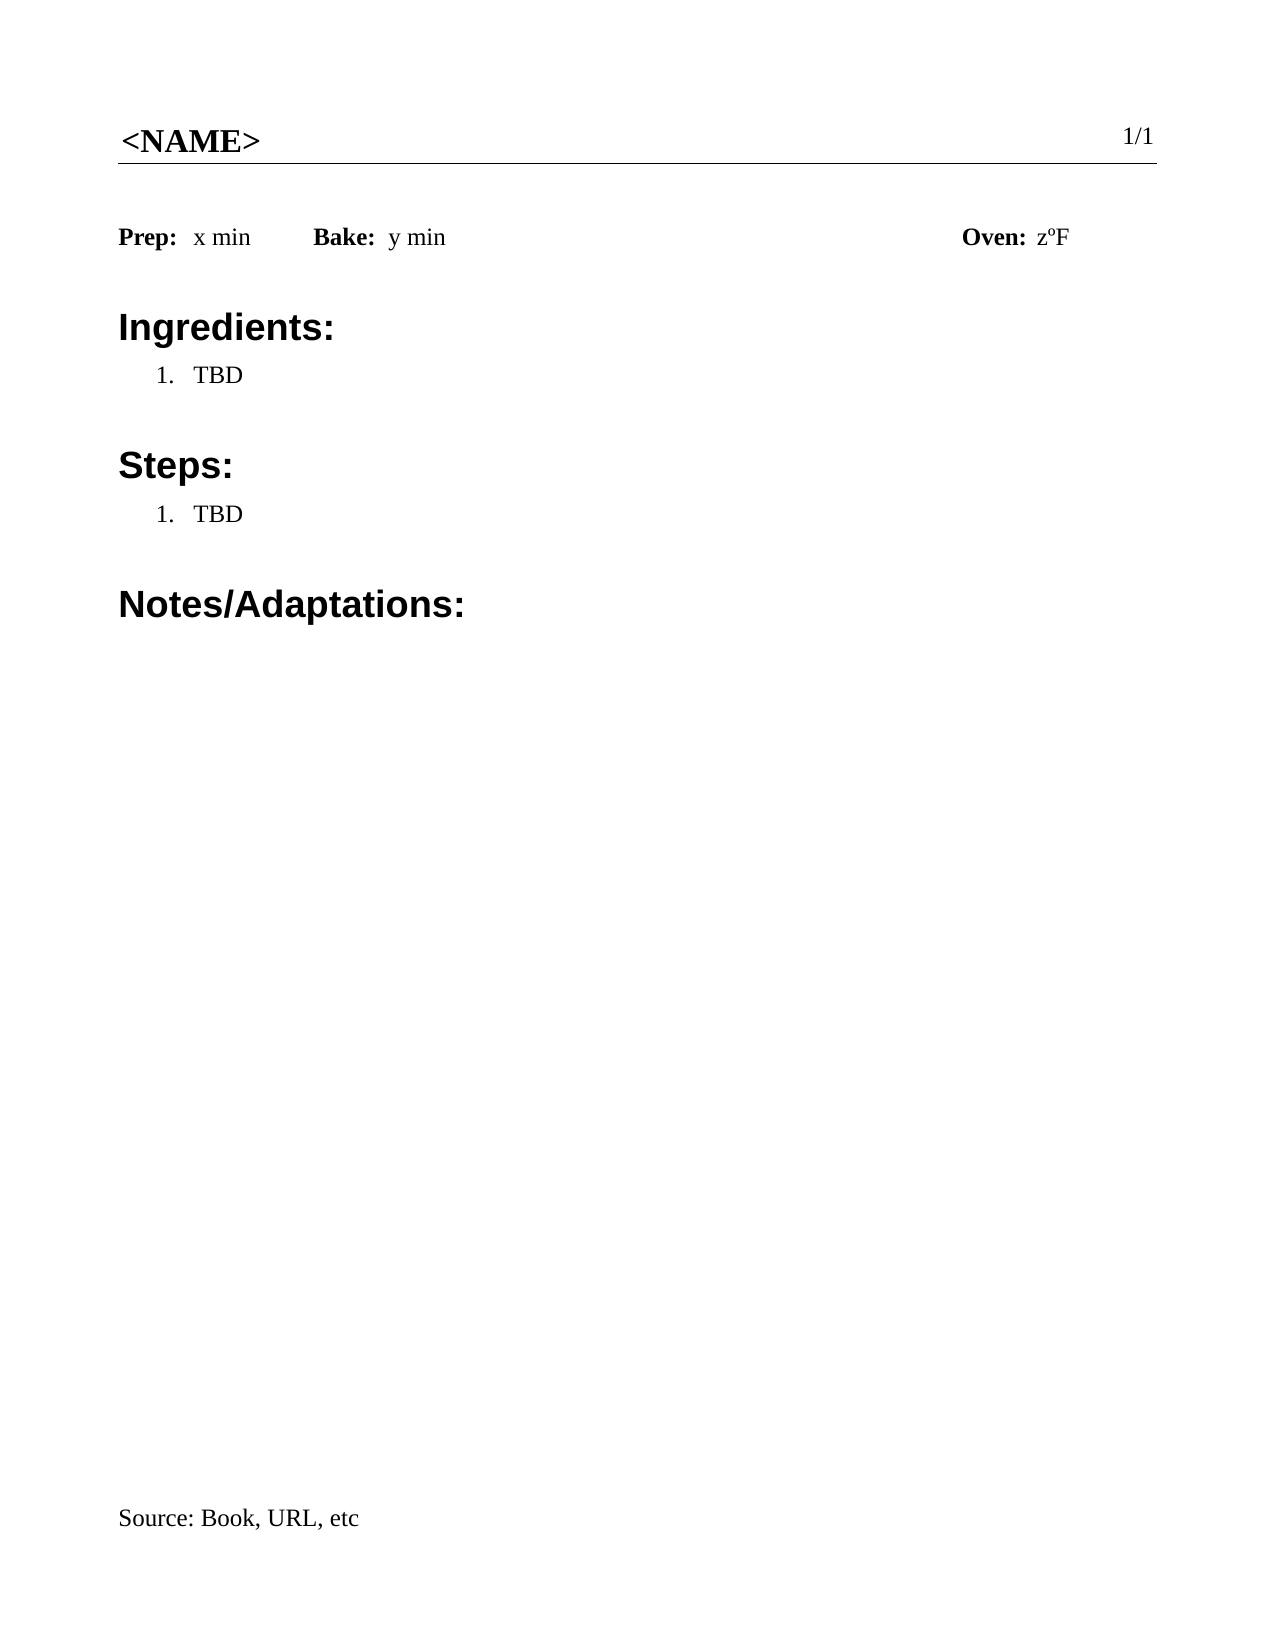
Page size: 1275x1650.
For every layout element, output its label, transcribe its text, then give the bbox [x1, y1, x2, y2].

table_header Bake: [313, 222, 388, 251]
subtitle Steps: [118, 443, 1157, 487]
table_header x min [193, 222, 313, 251]
subtitle Ingredients: [118, 304, 1157, 348]
subtitle Notes/Adaptations: [118, 582, 1157, 625]
table_header Prep: [118, 222, 193, 251]
table_header [508, 222, 962, 251]
table_header zºF [1037, 222, 1157, 251]
table_header Oven: [962, 222, 1037, 251]
list TBD [156, 360, 1157, 389]
table_header y min [388, 222, 508, 251]
list TBD [156, 499, 1157, 528]
